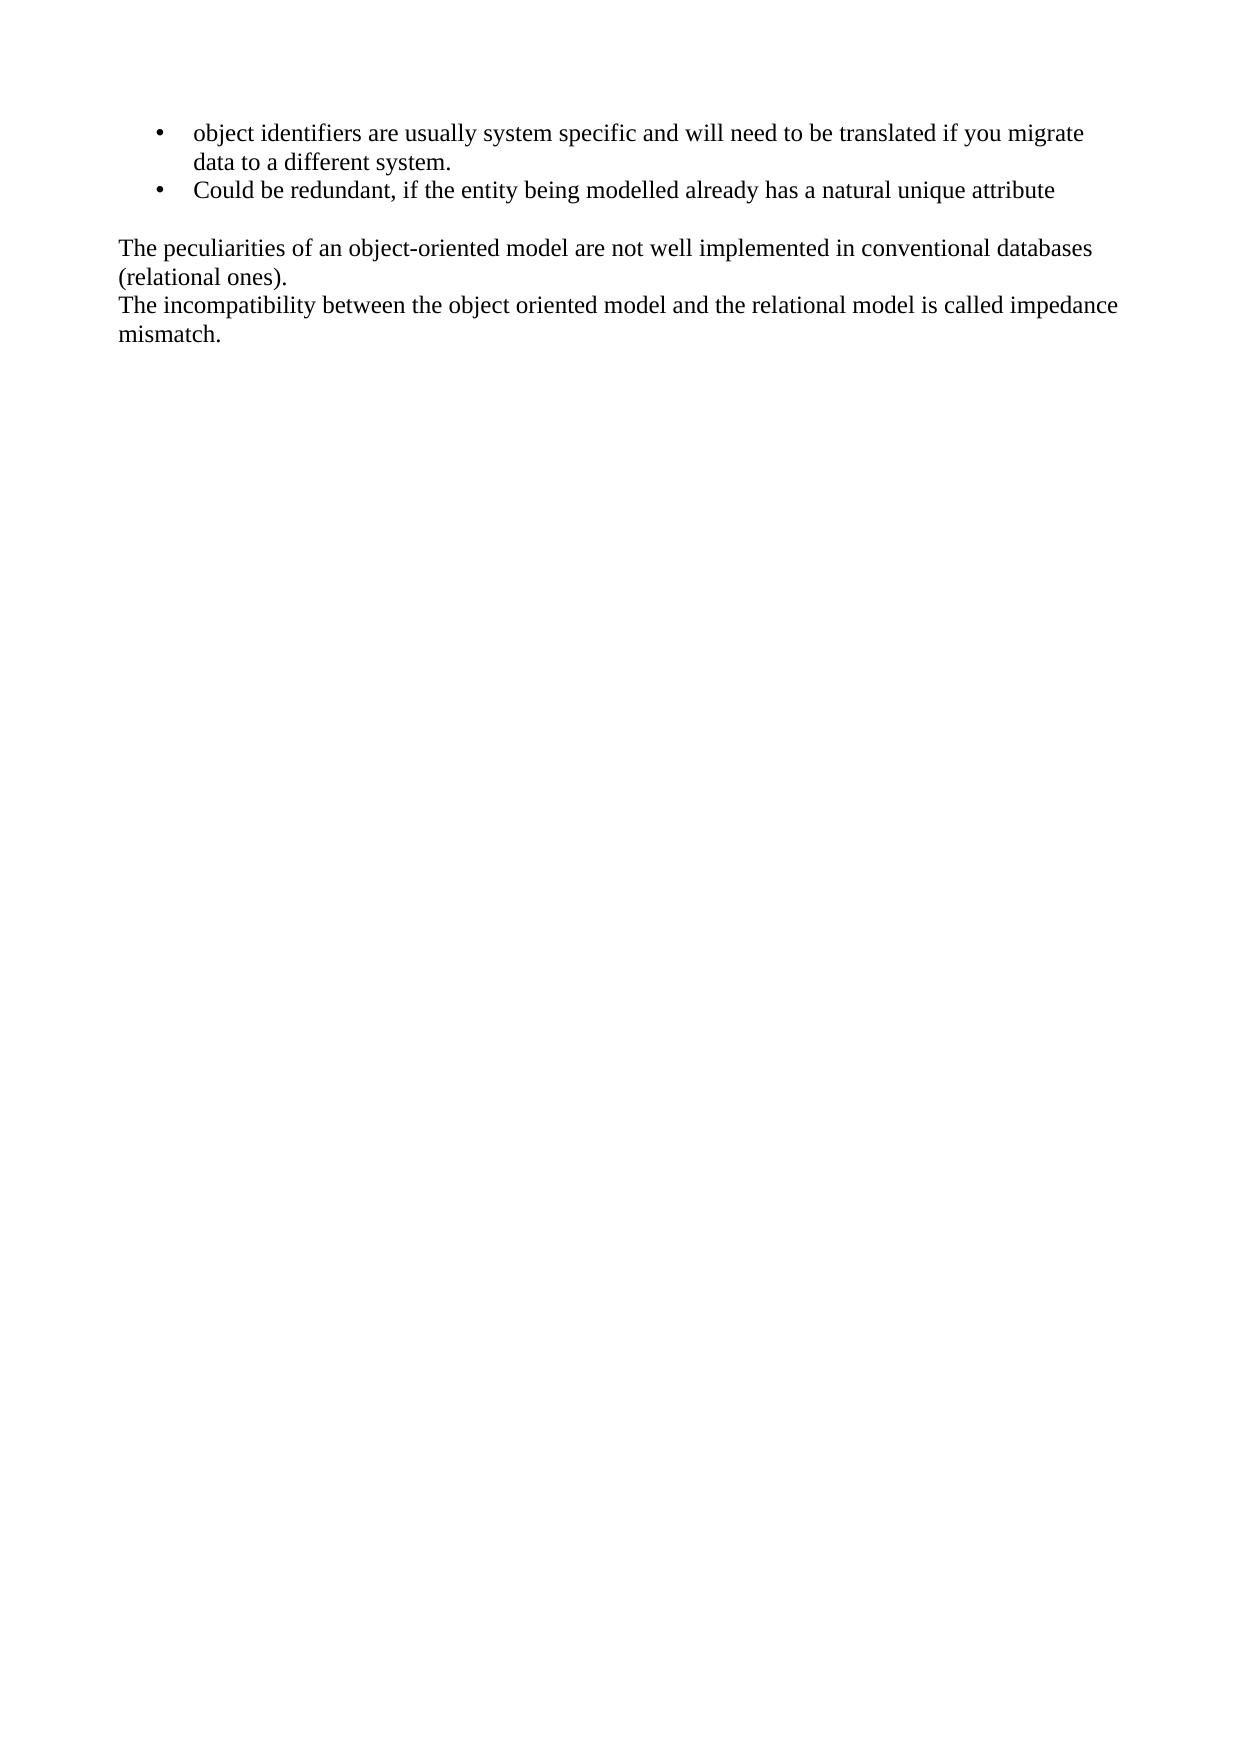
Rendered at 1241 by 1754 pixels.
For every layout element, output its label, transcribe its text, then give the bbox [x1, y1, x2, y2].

list Could be redundant, if the entity being modelled already has a natural unique attribute [156, 176, 1122, 204]
text The incompatibility between the object oriented model and the relational model is called impedance mismatch. [118, 291, 1122, 348]
text The peculiarities of an object-oriented model are not well implemented in conventional databases (relational ones). [118, 233, 1122, 291]
list object identifiers are usually system specific and will need to be translated if you migrate data to a different system. [156, 118, 1122, 176]
